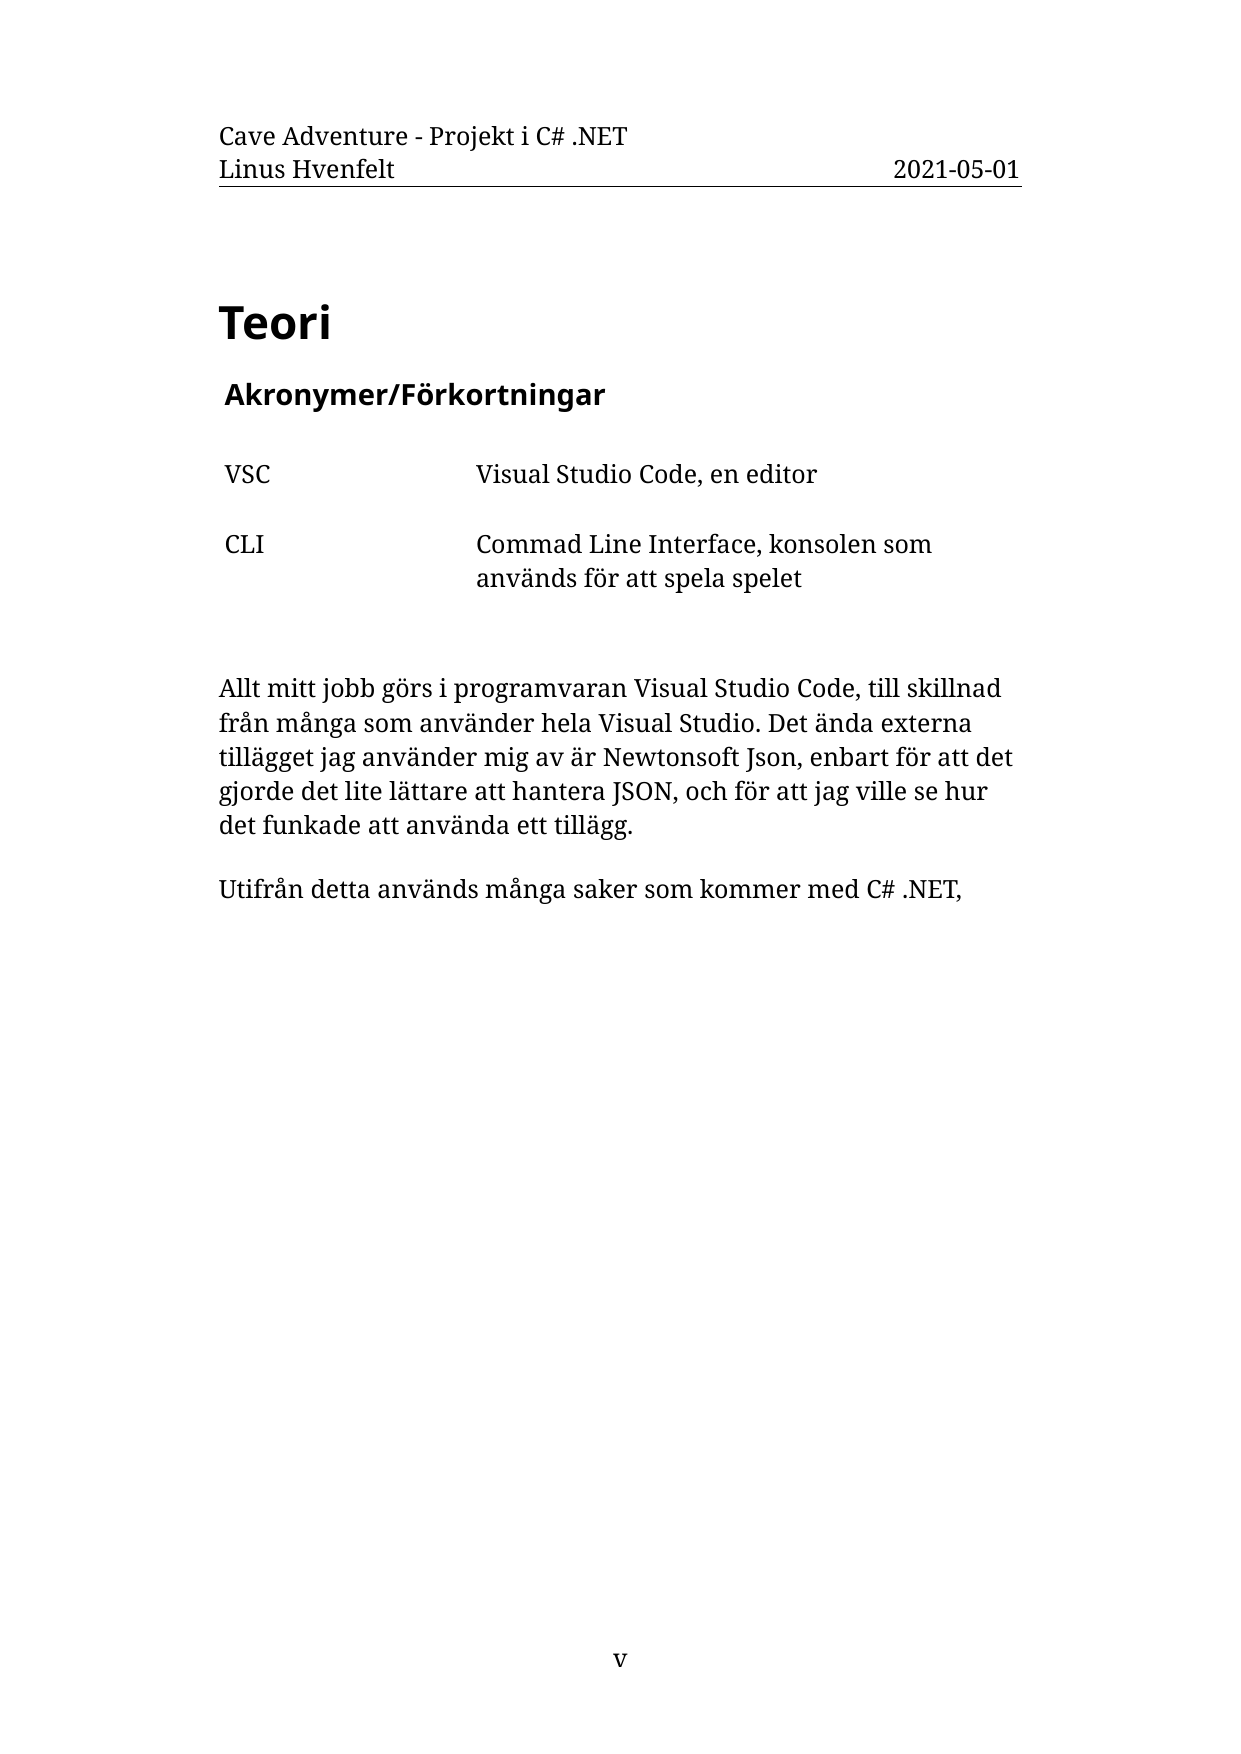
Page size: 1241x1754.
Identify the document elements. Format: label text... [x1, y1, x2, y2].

table_cell Commad Line Interface, konsolen som används för att spela spelet [470, 521, 1022, 600]
subtitle Utifrån detta används många saker som kommer med C# .NET, [218, 872, 1022, 906]
table_cell Visual Studio Code, en editor [470, 445, 1022, 521]
table_cell CLI [219, 521, 470, 600]
subtitle Teori [218, 291, 1022, 353]
table_cell VSC [219, 445, 470, 521]
table_header Akronymer/Förkortningar [219, 363, 1022, 444]
subtitle Allt mitt jobb görs i programvaran Visual Studio Code, till skillnad från många som använder hela Visual Studio. Det ända externa tillägget jag använder mig av är Newtonsoft Json, enbart för att det gjorde det lite lättare att hantera JSON, och för att jag ville se hur det funkade att använda ett tillägg. [218, 671, 1022, 841]
